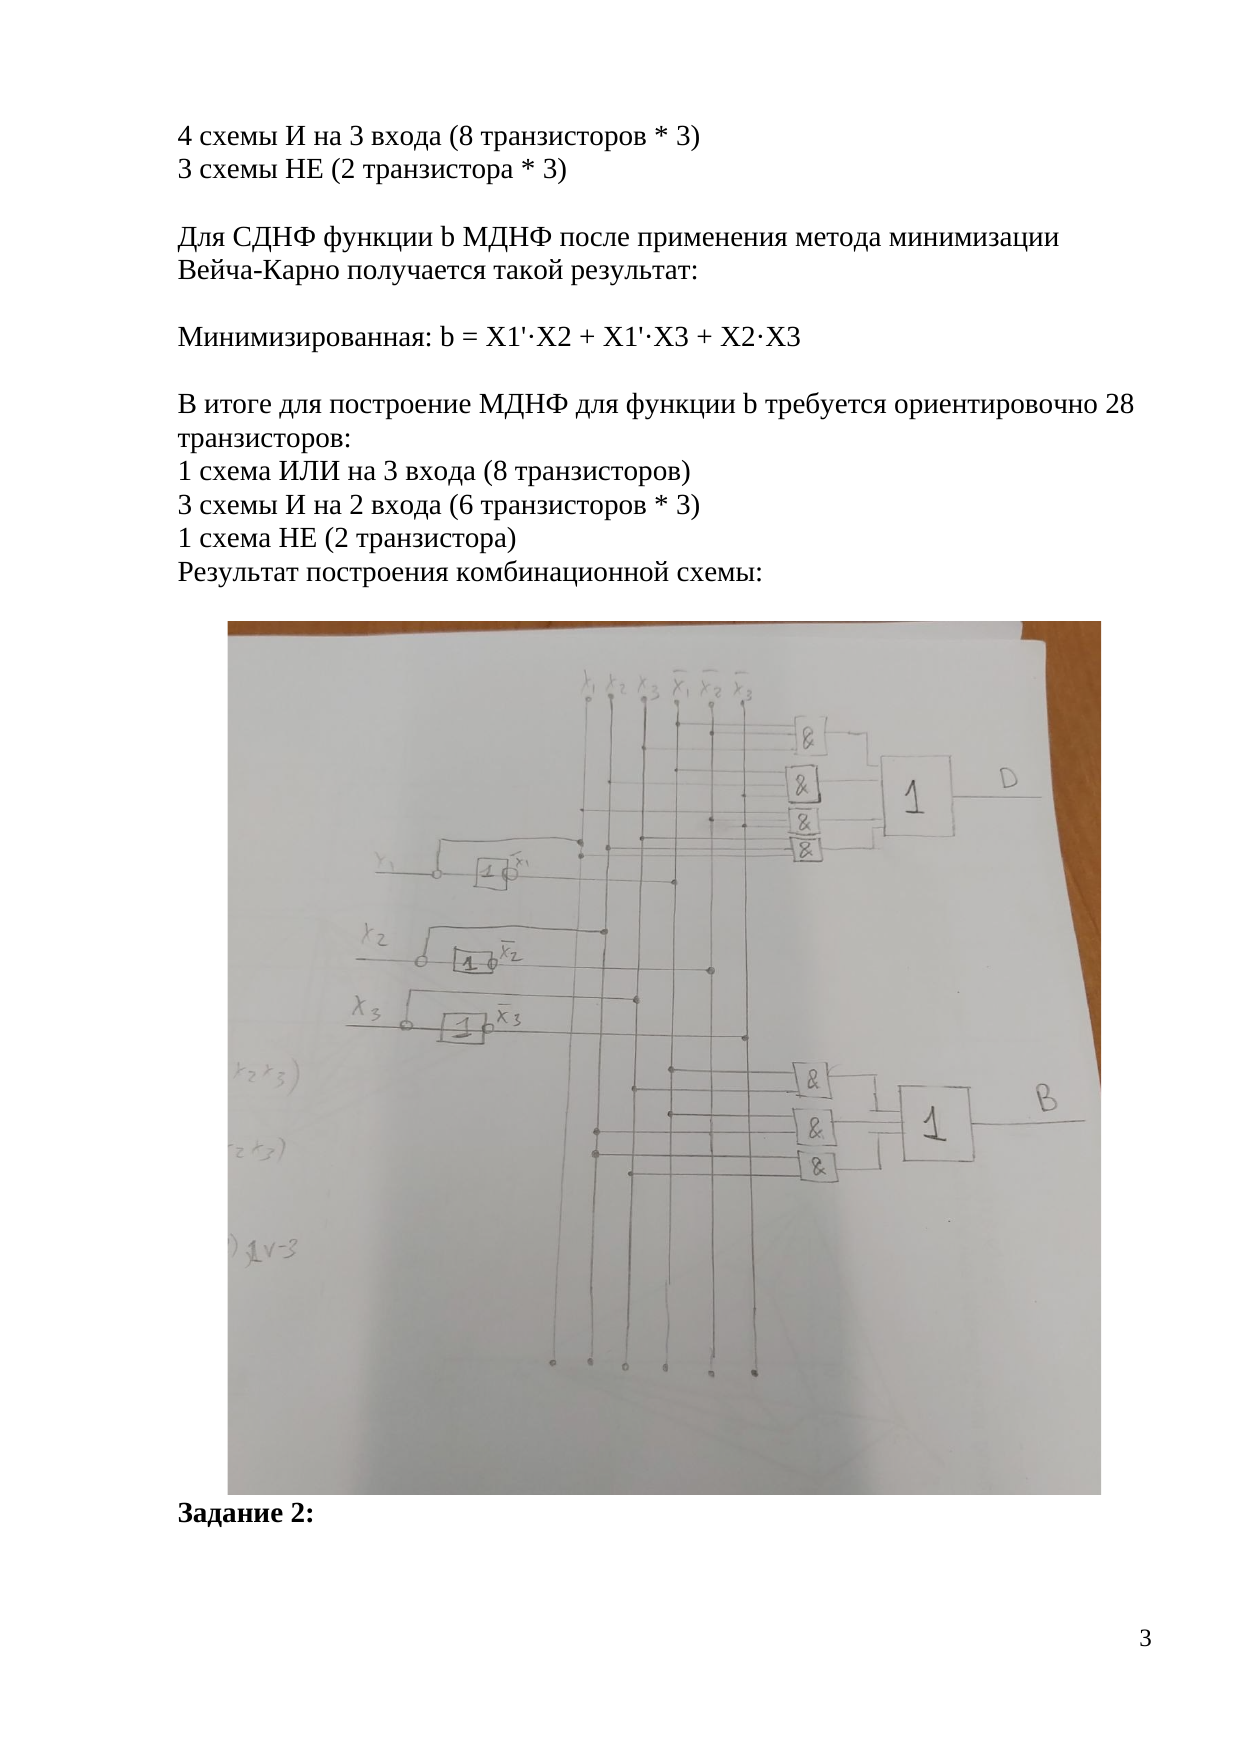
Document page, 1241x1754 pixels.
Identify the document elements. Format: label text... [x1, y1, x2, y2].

picture [227, 621, 1102, 1495]
text 1 схема НЕ (2 транзистора) [177, 521, 1152, 554]
text Для СДНФ функции b МДНФ после применения метода минимизации Вейча-Карно получается такой результат: [177, 219, 1152, 286]
text 1 схема ИЛИ на 3 входа (8 транзисторов) [177, 453, 1152, 487]
text 3 схемы НЕ (2 транзистора * 3) [177, 152, 1152, 185]
text Задание 2: [177, 655, 1152, 1528]
text Минимизированная: b = X1'·X2 + X1'·X3 + X2·X3 [177, 319, 1152, 353]
text 3 схемы И на 2 входа (6 транзисторов * 3) [177, 487, 1152, 521]
text В итоге для построение МДНФ для функции b требуется ориентировочно 28 транзисторов: [177, 386, 1152, 453]
text Результат построения комбинационной схемы: [177, 554, 1152, 588]
text 4 схемы И на 3 входа (8 транзисторов * 3) [177, 118, 1152, 152]
